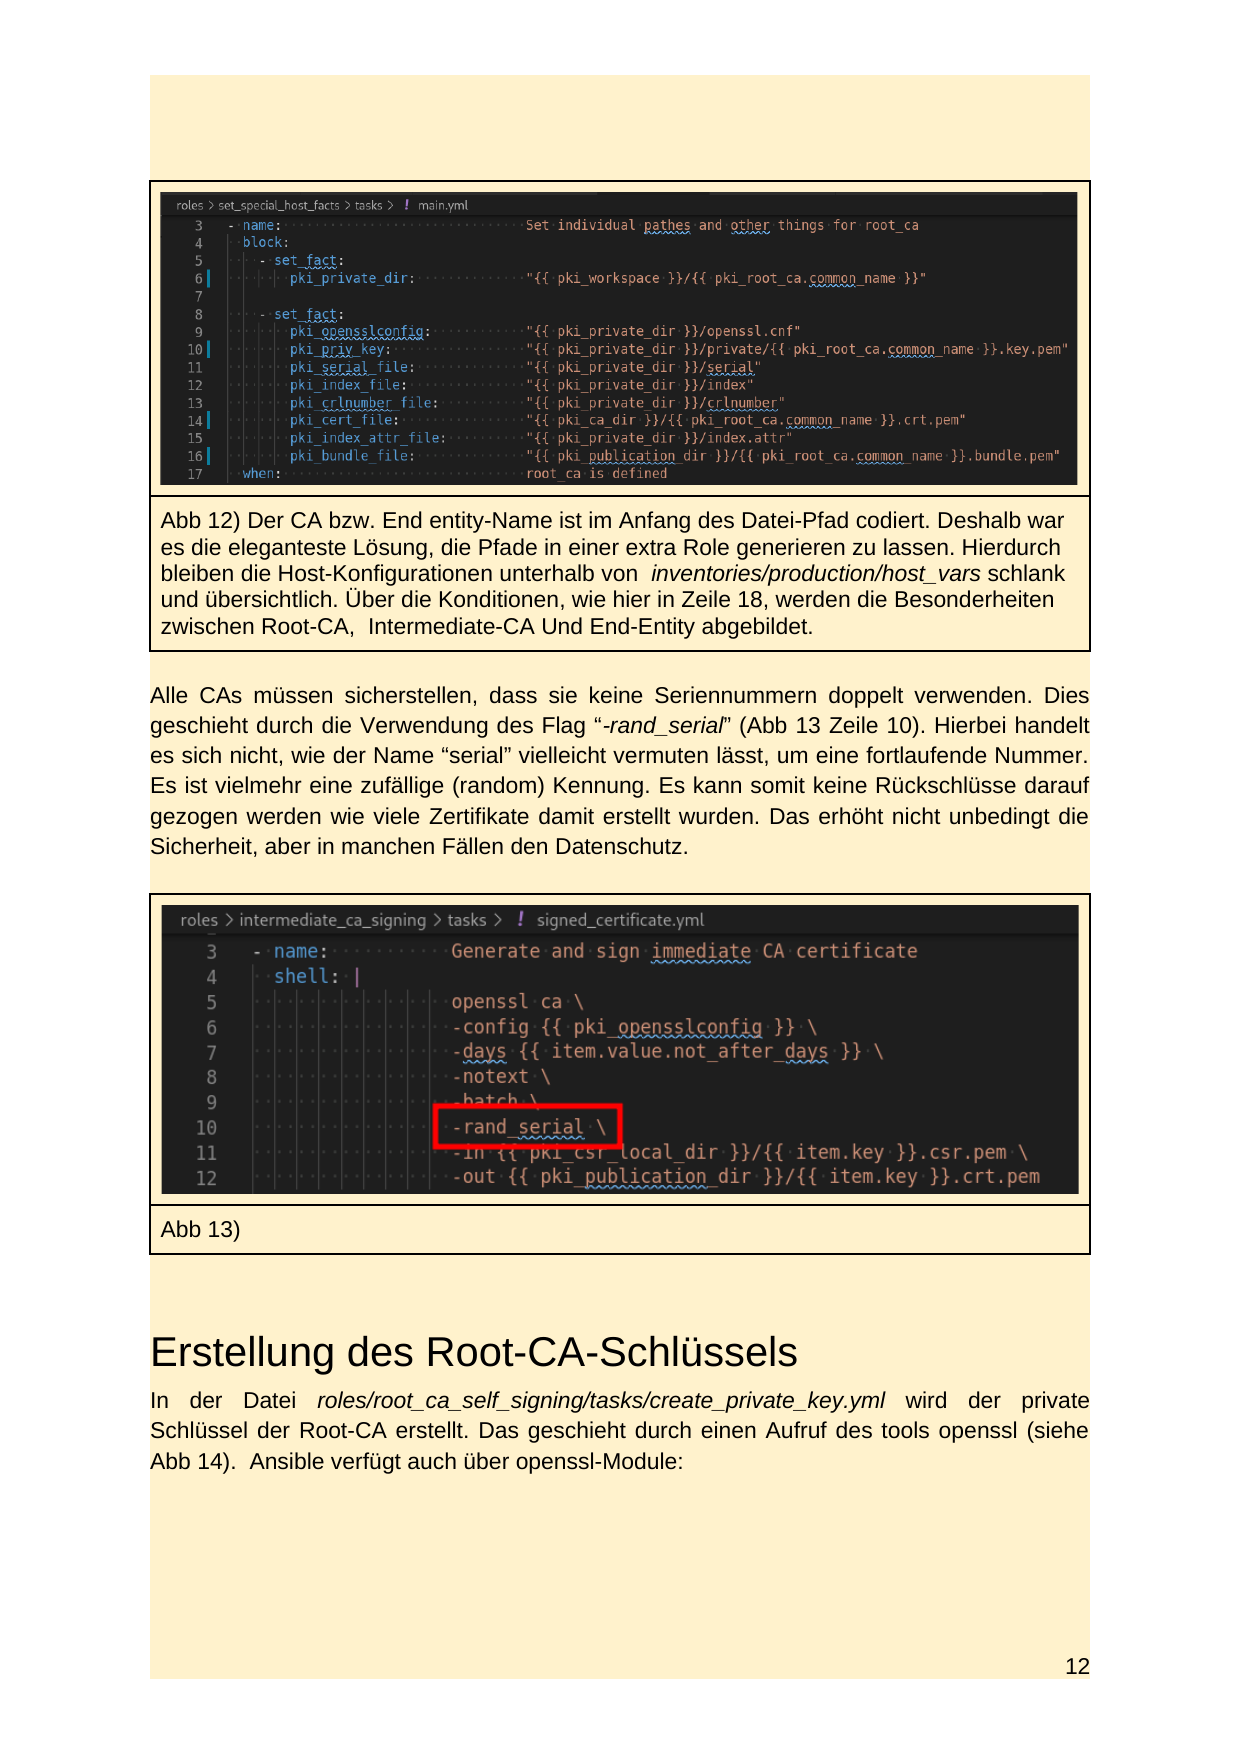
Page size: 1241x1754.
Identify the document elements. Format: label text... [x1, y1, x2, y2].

picture [161, 905, 1079, 1194]
table_header [151, 182, 1089, 495]
picture [160, 192, 1078, 485]
text In der Datei roles/root_ca_self_signing/tasks/create_private_key.yml wird der private Schlüssel der Root-CA erstellt. Das geschieht durch einen Aufruf des tools openssl (siehe Abb 14). Ansible verfügt auch über openssl-Module: [150, 1387, 1090, 1474]
subtitle Erstellung des Root-CA-Schlüssels [150, 1327, 1090, 1375]
table_cell Abb 13) [151, 1206, 1089, 1253]
table_header [151, 895, 1089, 1204]
text Alle CAs müssen sicherstellen, dass sie keine Seriennummern doppelt verwenden. Dies geschieht durch die Verwendung des Flag “-rand_serial” (Abb 13 Zeile 10). Hierbei handelt es sich nicht, wie der Name “serial” vielleicht vermuten lässt, um eine fortlaufende Nummer. Es ist vielmehr eine zufällige (random) Kennung. Es kann somit keine Rückschlüsse darauf gezogen werden wie viele Zertifikate damit erstellt wurden. Das erhöht nicht unbedingt die Sicherheit, aber in manchen Fällen den Datenschutz. [150, 682, 1090, 859]
table_cell Abb 12) Der CA bzw. End entity-Name ist im Anfang des Datei-Pfad codiert. Deshalb war es die eleganteste Lösung, die Pfade in einer extra Role generieren zu lassen. Hierdurch bleiben die Host-Konfigurationen unterhalb von inventories/production/host_vars schlank und übersichtlich. Über die Konditionen, wie hier in Zeile 18, werden die Besonderheiten zwischen Root-CA, Intermediate-CA Und End-Entity abgebildet. [151, 497, 1089, 649]
